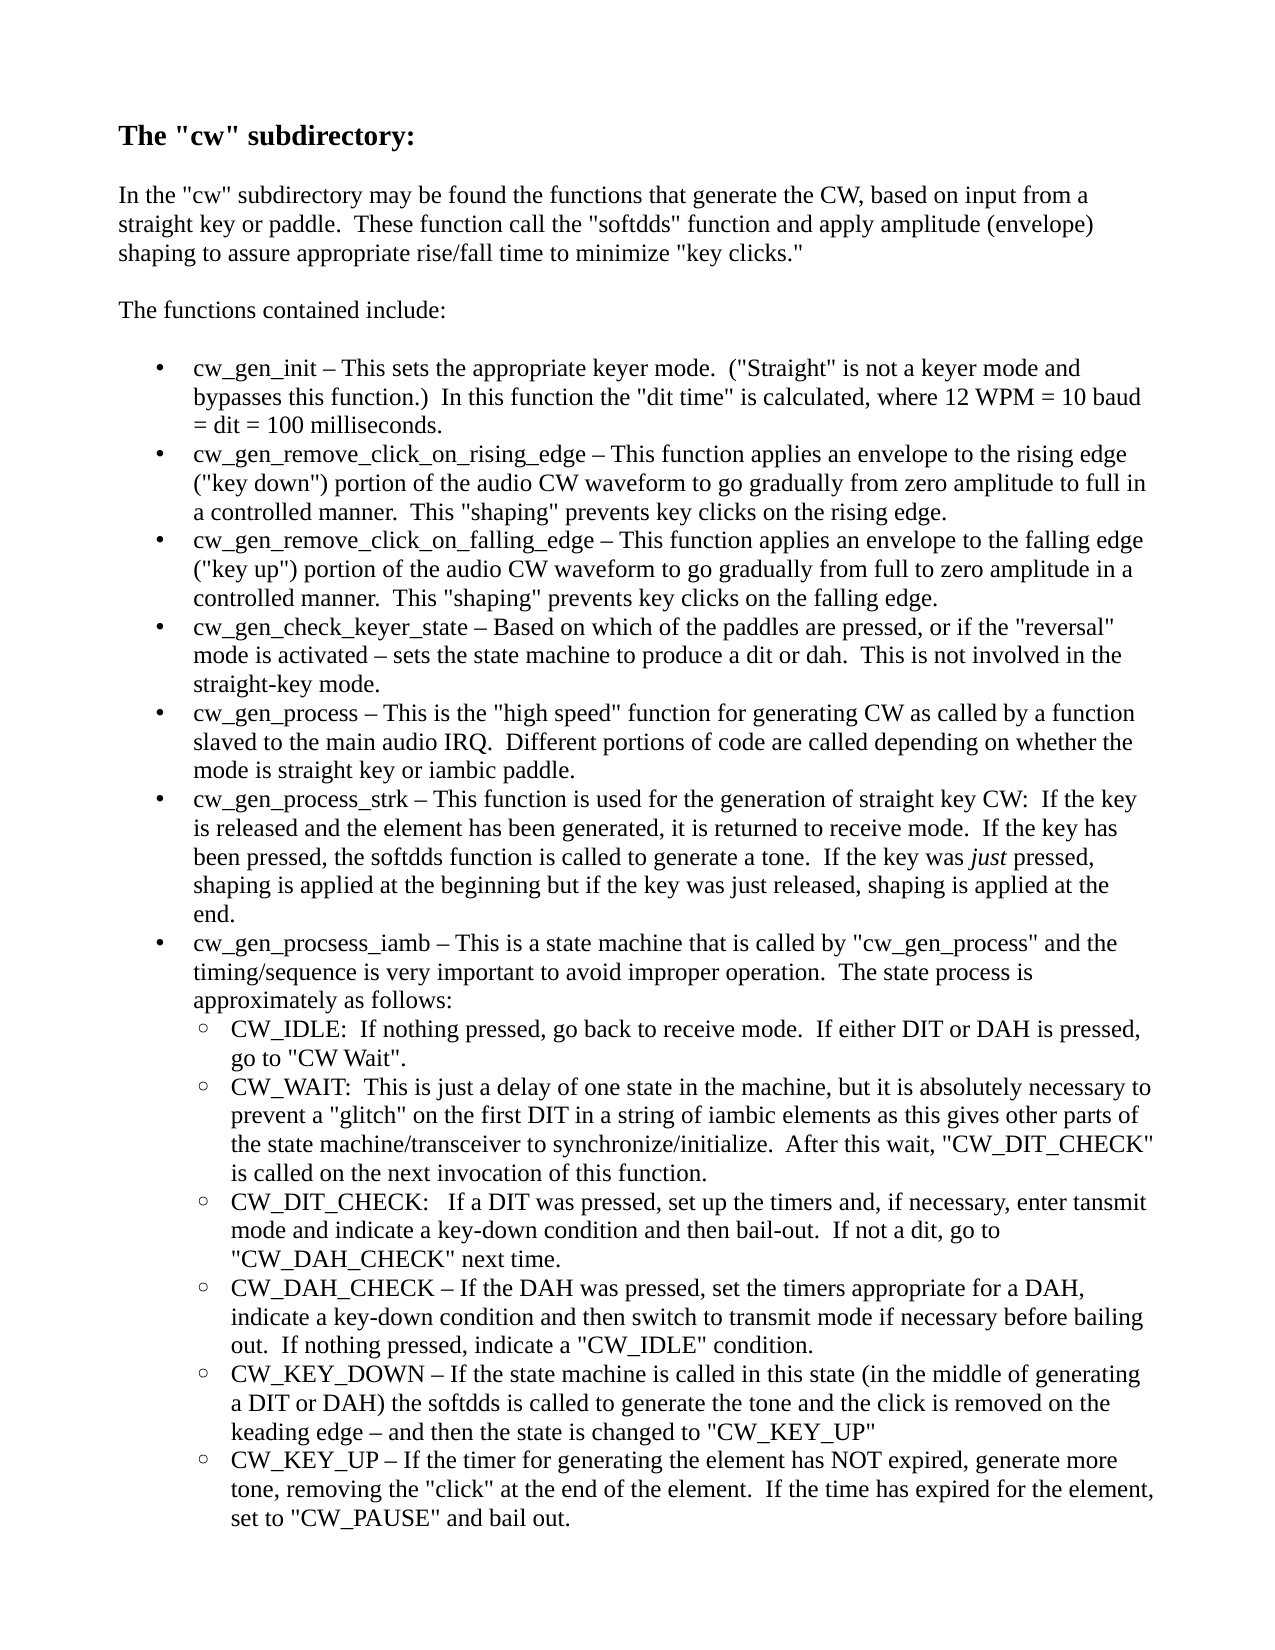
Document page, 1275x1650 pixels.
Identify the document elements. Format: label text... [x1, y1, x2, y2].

list CW_DIT_CHECK: If a DIT was pressed, set up the timers and, if necessary, enter tansmit mode and indicate a key-down condition and then bail-out. If not a dit, go to "CW_DAH_CHECK" next time. [193, 1187, 1157, 1273]
text In the "cw" subdirectory may be found the functions that generate the CW, based on input from a straight key or paddle. These function call the "softdds" function and apply amplitude (envelope) shaping to assure appropriate rise/fall time to minimize "key clicks." [118, 180, 1157, 267]
list CW_WAIT: This is just a delay of one state in the machine, but it is absolutely necessary to prevent a "glitch" on the first DIT in a string of iambic elements as this gives other parts of the state machine/transceiver to synchronize/initialize. After this wait, "CW_DIT_CHECK" is called on the next invocation of this function. [193, 1072, 1157, 1187]
list CW_DAH_CHECK – If the DAH was pressed, set the timers appropriate for a DAH, indicate a key-down condition and then switch to transmit mode if necessary before bailing out. If nothing pressed, indicate a "CW_IDLE" condition. [193, 1273, 1157, 1359]
list cw_gen_check_keyer_state – Based on which of the paddles are pressed, or if the "reversal" mode is activated – sets the state machine to produce a dit or dah. This is not involved in the straight-key mode. [156, 612, 1157, 698]
list cw_gen_procsess_iamb – This is a state machine that is called by "cw_gen_process" and the timing/sequence is very important to avoid improper operation. The state process is approximately as follows: [156, 928, 1157, 1014]
list CW_IDLE: If nothing pressed, go back to receive mode. If either DIT or DAH is pressed, go to "CW Wait". [193, 1014, 1157, 1072]
list CW_KEY_DOWN – If the state machine is called in this state (in the middle of generating a DIT or DAH) the softdds is called to generate the tone and the click is removed on the keading edge – and then the state is changed to "CW_KEY_UP" [193, 1359, 1157, 1445]
list cw_gen_remove_click_on_falling_edge – This function applies an envelope to the falling edge ("key up") portion of the audio CW waveform to go gradually from full to zero amplitude in a controlled manner. This "shaping" prevents key clicks on the falling edge. [156, 525, 1157, 612]
list cw_gen_init – This sets the appropriate keyer mode. ("Straight" is not a keyer mode and bypasses this function.) In this function the "dit time" is calculated, where 12 WPM = 10 baud = dit = 100 milliseconds. [156, 353, 1157, 439]
list cw_gen_remove_click_on_rising_edge – This function applies an envelope to the rising edge ("key down") portion of the audio CW waveform to go gradually from zero amplitude to full in a controlled manner. This "shaping" prevents key clicks on the rising edge. [156, 439, 1157, 525]
list CW_KEY_UP – If the timer for generating the element has NOT expired, generate more tone, removing the "click" at the end of the element. If the time has expired for the element, set to "CW_PAUSE" and bail out. [193, 1445, 1157, 1532]
list cw_gen_process_strk – This function is used for the generation of straight key CW: If the key is released and the element has been generated, it is returned to receive mode. If the key has been pressed, the softdds function is called to generate a tone. If the key was just pressed, shaping is applied at the beginning but if the key was just released, shaping is applied at the end. [156, 784, 1157, 928]
text The functions contained include: [118, 295, 1157, 324]
text The "cw" subdirectory: [118, 118, 1157, 152]
list cw_gen_process – This is the "high speed" function for generating CW as called by a function slaved to the main audio IRQ. Different portions of code are called depending on whether the mode is straight key or iambic paddle. [156, 698, 1157, 784]
